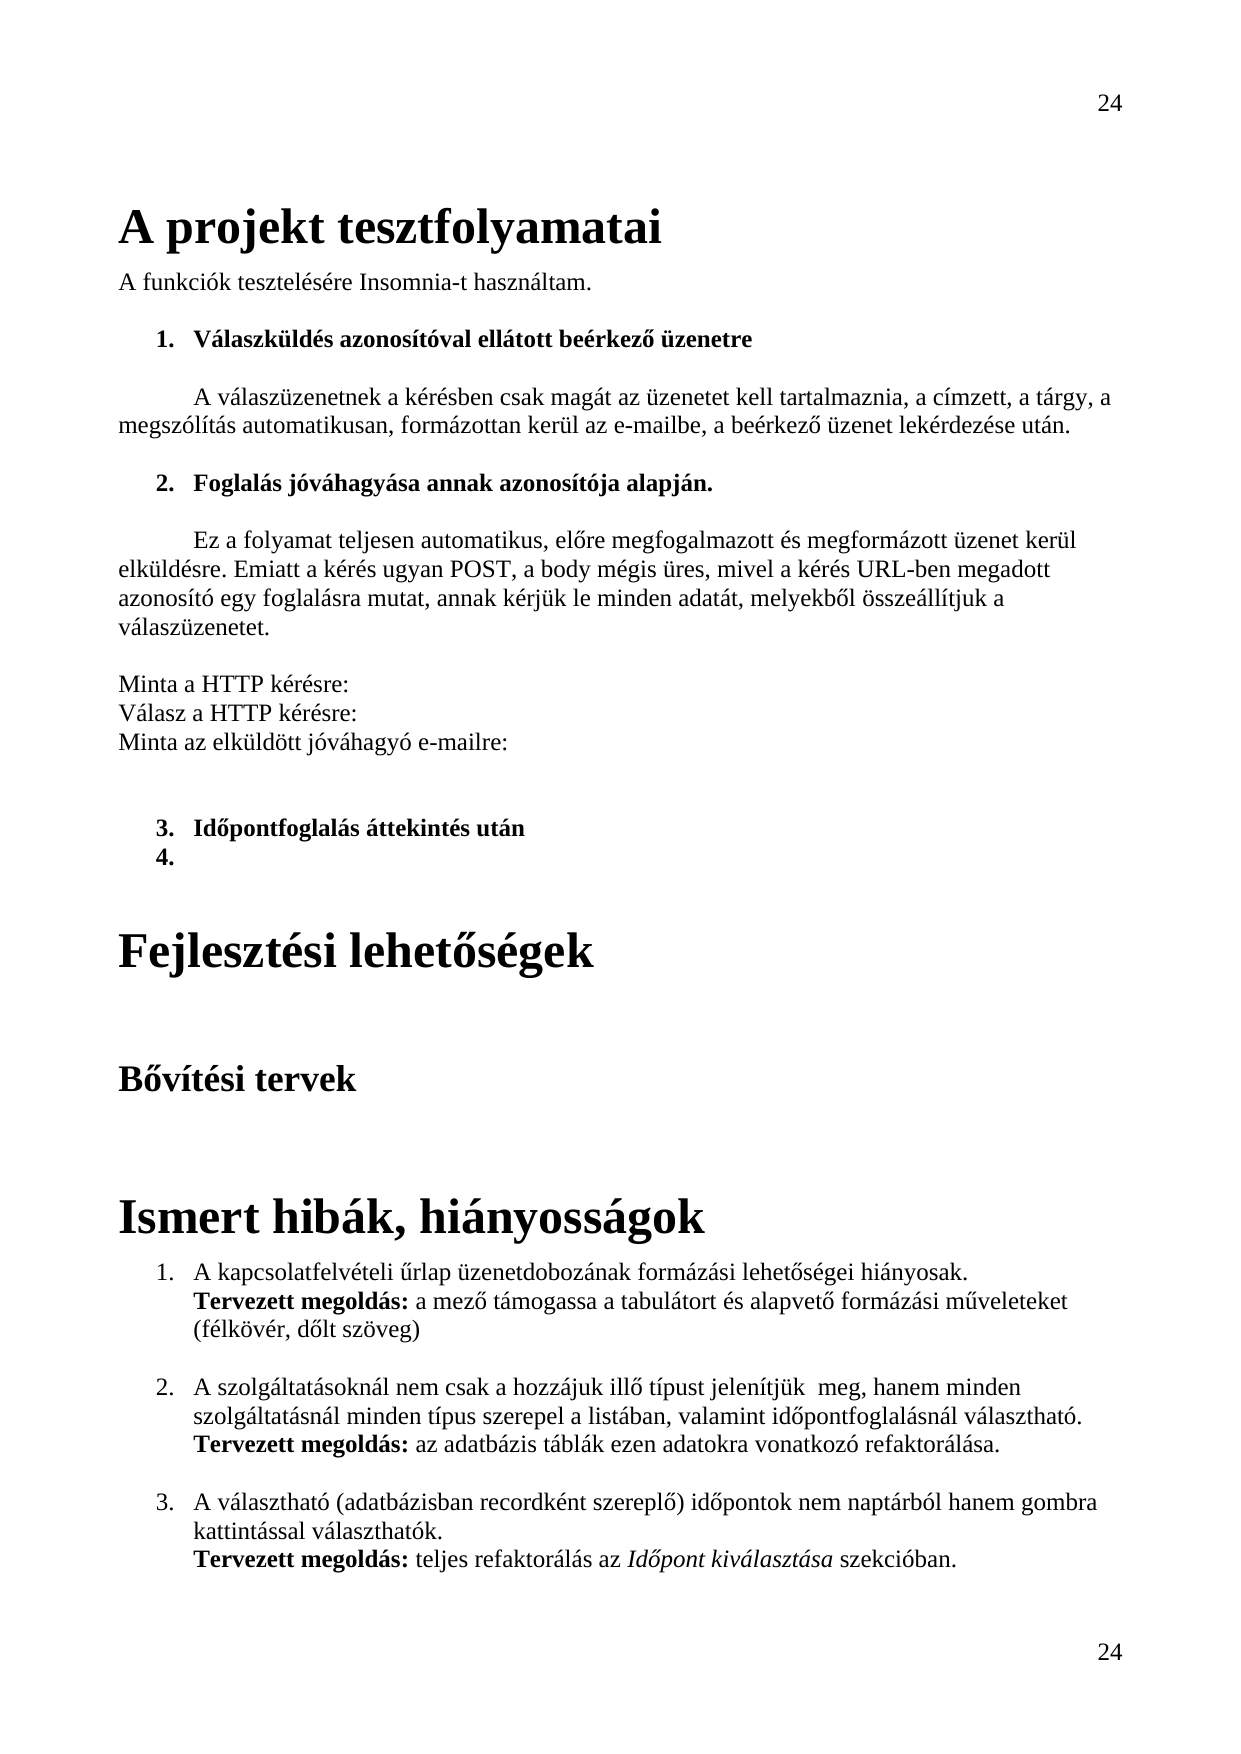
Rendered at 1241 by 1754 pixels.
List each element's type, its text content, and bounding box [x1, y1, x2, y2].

text Tervezett megoldás: az adatbázis táblák ezen adatokra vonatkozó refaktorálása. [193, 1429, 1122, 1458]
text Válasz a HTTP kérésre: [118, 698, 1122, 727]
list Foglalás jóváhagyása annak azonosítója alapján. [156, 468, 1122, 497]
subtitle Fejlesztési lehetőségek [118, 921, 1122, 978]
list A választható (adatbázisban recordként szereplő) időpontok nem naptárból hanem gombra kattintással választhatók. [156, 1487, 1122, 1544]
subtitle Bővítési tervek [118, 1057, 1122, 1100]
list A szolgáltatásoknál nem csak a hozzájuk illő típust jelenítjük meg, hanem minden szolgáltatásnál minden típus szerepel a listában, valamint időpontfoglalásnál választható. [156, 1372, 1122, 1429]
text A válaszüzenetnek a kérésben csak magát az üzenetet kell tartalmaznia, a címzett, a tárgy, a megszólítás automatikusan, formázottan kerül az e-mailbe, a beérkező üzenet lekérdezése után. [118, 382, 1122, 439]
subtitle Ismert hibák, hiányosságok [118, 1187, 1122, 1244]
list Időpontfoglalás áttekintés után [156, 813, 1122, 842]
list Válaszküldés azonosítóval ellátott beérkező üzenetre [156, 324, 1122, 353]
text A funkciók tesztelésére Insomnia-t használtam. [118, 267, 1122, 296]
text Minta az elküldött jóváhagyó e-mailre: [118, 727, 1122, 756]
text Tervezett megoldás: a mező támogassa a tabulátort és alapvető formázási műveleteket (félkövér, dőlt szöveg) [193, 1286, 1122, 1343]
text Minta a HTTP kérésre: [118, 669, 1122, 698]
list A kapcsolatfelvételi űrlap üzenetdobozának formázási lehetőségei hiányosak. [156, 1257, 1122, 1286]
text Ez a folyamat teljesen automatikus, előre megfogalmazott és megformázott üzenet kerül elküldésre. Emiatt a kérés ugyan POST, a body mégis üres, mivel a kérés URL-ben megadott azonosító egy foglalásra mutat, annak kérjük le minden adatát, melyekből összeállítjuk a válaszüzenetet. [118, 526, 1122, 641]
text Tervezett megoldás: teljes refaktorálás az Időpont kiválasztása szekcióban. [193, 1544, 1122, 1573]
subtitle A projekt tesztfolyamatai [118, 197, 1122, 254]
